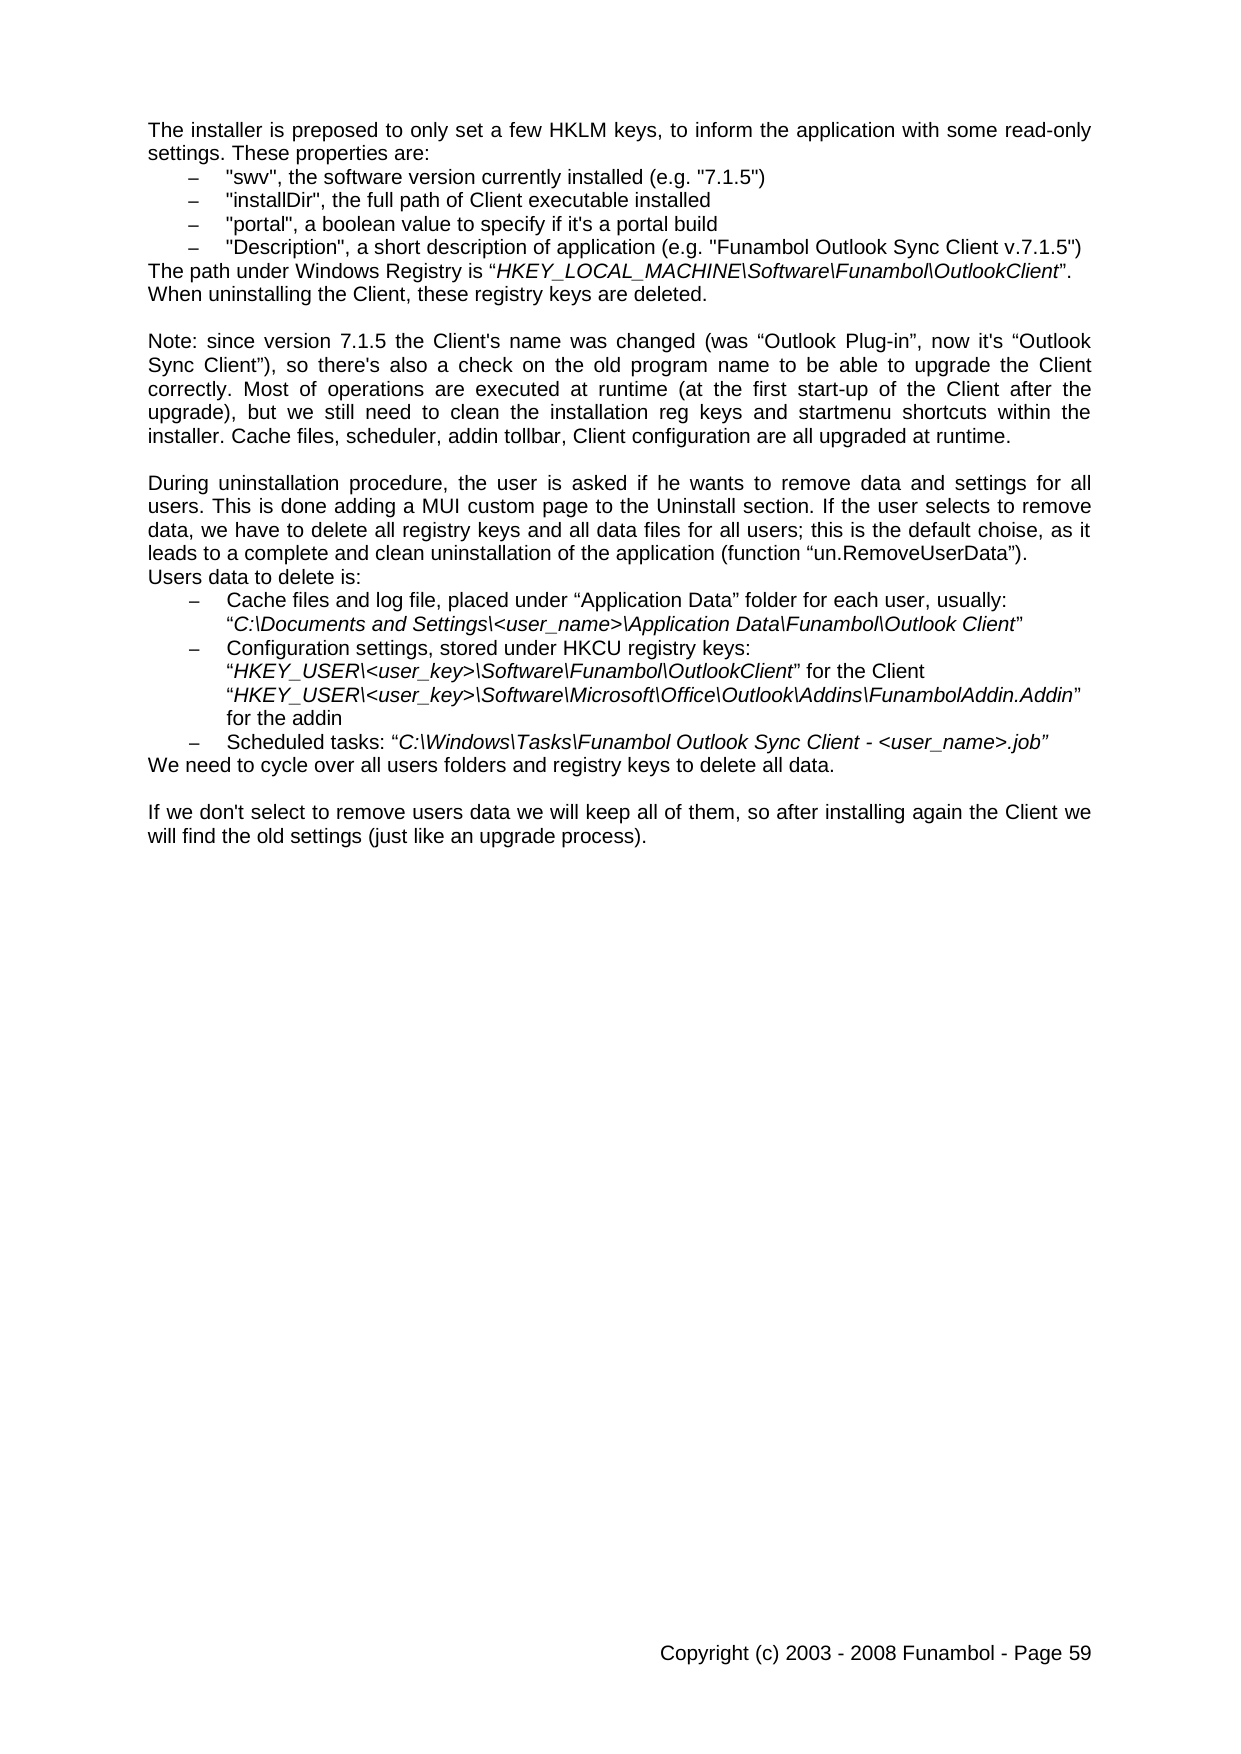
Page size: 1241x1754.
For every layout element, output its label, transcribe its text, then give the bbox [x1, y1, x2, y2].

text Users data to delete is: [148, 565, 1093, 589]
text Note: since version 7.1.5 the Client's name was changed (was “Outlook Plug-in”, now it's “Outlook Sync Client”), so there's also a check on the old program name to be able to upgrade the Client correctly. Most of operations are executed at runtime (at the first start-up of the Client after the upgrade), but we still need to clean the installation reg keys and startmenu shortcuts within the installer. Cache files, scheduler, addin tollbar, Client configuration are all upgraded at runtime. [148, 330, 1093, 448]
list "installDir", the full path of Client executable installed [188, 189, 1093, 212]
text The installer is preposed to only set a few HKLM keys, to inform the application with some read-only settings. These properties are: [148, 118, 1093, 165]
text During uninstallation procedure, the user is asked if he wants to remove data and settings for all users. This is done adding a MUI custom page to the Uninstall section. If the user selects to remove data, we have to delete all registry keys and all data files for all users; this is the default choise, as it leads to a complete and clean uninstallation of the application (function “un.RemoveUserData”). [148, 471, 1093, 565]
list "portal", a boolean value to specify if it's a portal build [188, 212, 1093, 236]
list "swv", the software version currently installed (e.g. "7.1.5") [188, 165, 1093, 189]
list Scheduled tasks: “C:\Windows\Tasks\Funambol Outlook Sync Client - <user_name>.job” [189, 730, 1093, 754]
list Configuration settings, stored under HKCU registry keys: “HKEY_USER\<user_key>\Software\Funambol\OutlookClient” for the Client “HKEY_USER\<user_key>\Software\Microsoft\Office\Outlook\Addins\FunambolAddin.Addin” for the addin [189, 636, 1093, 730]
list "Description", a short description of application (e.g. "Funambol Outlook Sync Client v.7.1.5") [188, 236, 1093, 259]
text If we don't select to remove users data we will keep all of them, so after installing again the Client we will find the old settings (just like an upgrade process). [148, 801, 1093, 848]
text The path under Windows Registry is “HKEY_LOCAL_MACHINE\Software\Funambol\OutlookClient”. [148, 259, 1093, 283]
text When uninstalling the Client, these registry keys are deleted. [148, 283, 1093, 306]
list Cache files and log file, placed under “Application Data” folder for each user, usually: “C:\Documents and Settings\<user_name>\Application Data\Funambol\Outlook Client” [189, 589, 1093, 636]
text We need to cycle over all users folders and registry keys to delete all data. [148, 754, 1093, 777]
